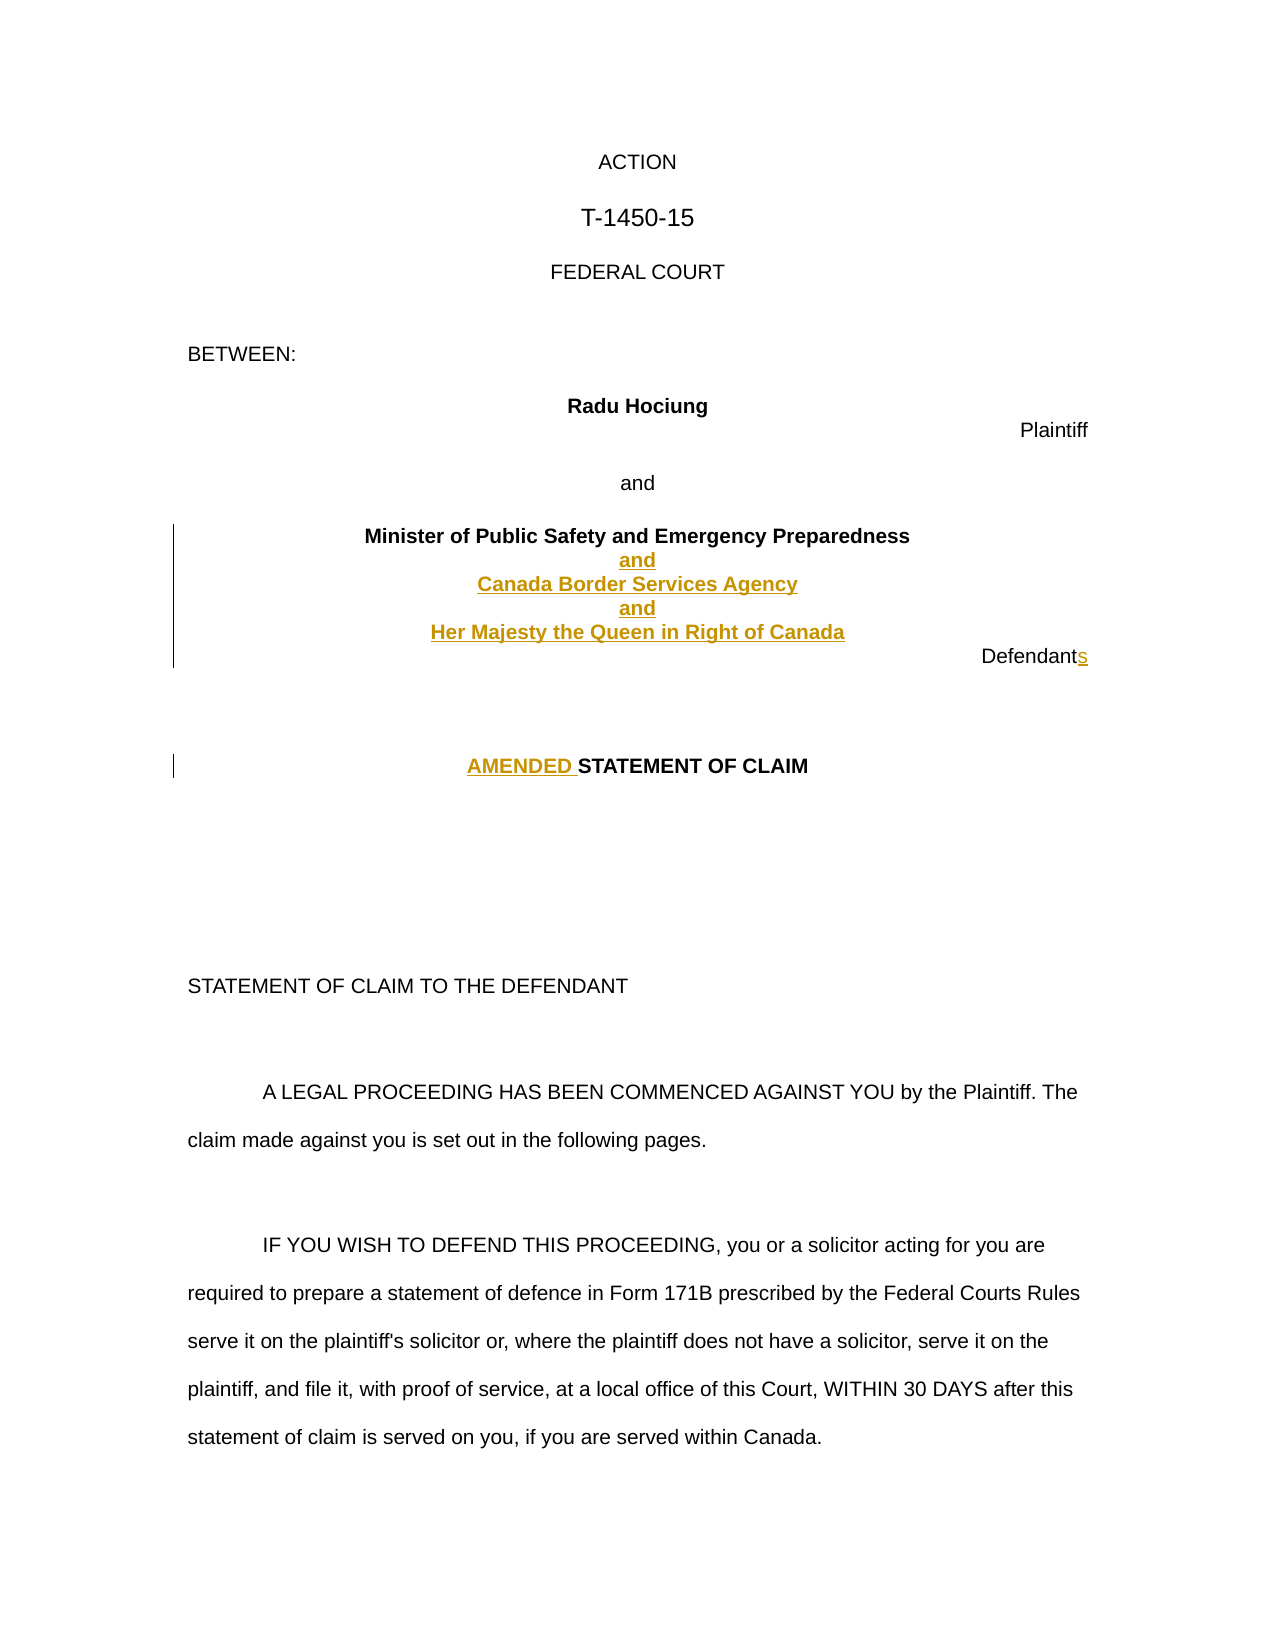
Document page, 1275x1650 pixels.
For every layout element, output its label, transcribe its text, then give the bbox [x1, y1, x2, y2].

text T-1450-15 [187, 203, 1087, 231]
text STATEMENT OF CLAIM TO THE DEFENDANT [187, 974, 1087, 998]
text A LEGAL PROCEEDING HAS BEEN COMMENCED AGAINST YOU by the Plaintiff. The claim made against you is set out in the following pages. [187, 1079, 1087, 1151]
text BETWEEN: [187, 342, 1087, 366]
text IF YOU WISH TO DEFEND THIS PROCEEDING, you or a solicitor acting for you are required to prepare a statement of defence in Form 171B prescribed by the Federal Courts Rules serve it on the plaintiff's solicitor or, where the plaintiff does not have a solicitor, serve it on the plaintiff, and file it, with proof of service, at a local office of this Court, WITHIN 30 DAYS after this statement of claim is served on you, if you are served within Canada. [187, 1233, 1087, 1448]
text Defendants [187, 643, 1087, 667]
text ACTION [187, 150, 1087, 174]
text Plaintiff [187, 418, 1087, 442]
text Canada Border Services Agency [187, 572, 1087, 596]
text and [187, 596, 1087, 619]
text and [187, 471, 1087, 495]
text Minister of Public Safety and Emergency Preparedness [187, 524, 1087, 548]
text Her Majesty the Queen in Right of Canada [187, 619, 1087, 643]
text FEDERAL COURT [187, 260, 1087, 284]
text and [187, 548, 1087, 572]
text AMENDED STATEMENT OF CLAIM [187, 754, 1087, 778]
text Radu Hociung [187, 394, 1087, 418]
